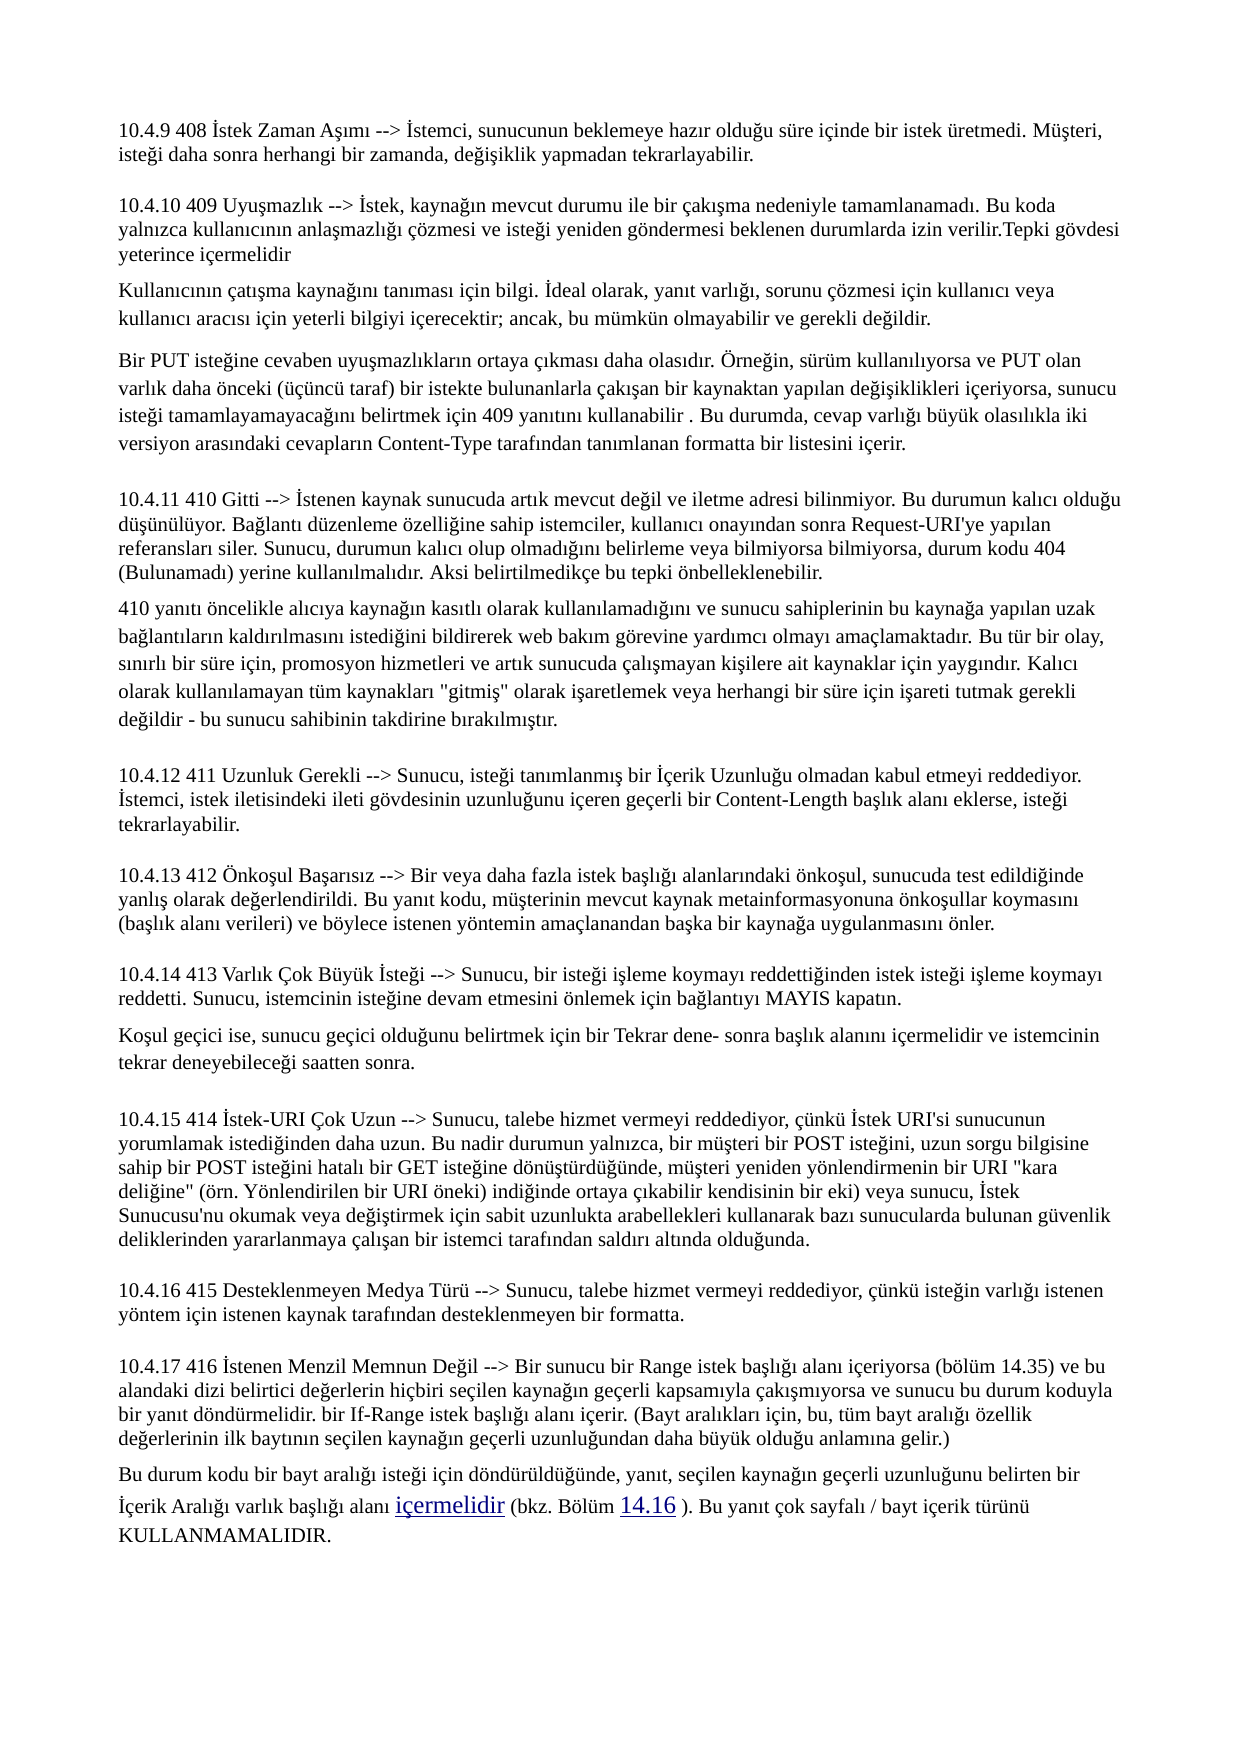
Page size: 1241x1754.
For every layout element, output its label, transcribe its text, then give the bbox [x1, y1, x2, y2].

text Kullanıcının çatışma kaynağını tanıması için bilgi. İdeal olarak, yanıt varlığı, sorunu çözmesi için kullanıcı veya kullanıcı aracısı için yeterli bilgiyi içerecektir; ancak, bu mümkün olmayabilir ve gerekli değildir. [118, 278, 1122, 330]
subtitle 10.4.16 415 Desteklenmeyen Medya Türü --> Sunucu, talebe hizmet vermeyi reddediyor, çünkü isteğin varlığı istenen yöntem için istenen kaynak tarafından desteklenmeyen bir formatta. [118, 1278, 1122, 1326]
subtitle 10.4.13 412 Önkoşul Başarısız --> Bir veya daha fazla istek başlığı alanlarındaki önkoşul, sunucuda test edildiğinde yanlış olarak değerlendirildi. Bu yanıt kodu, müşterinin mevcut kaynak metainformasyonuna önkoşullar koymasını (başlık alanı verileri) ve böylece istenen yöntemin amaçlanandan başka bir kaynağa uygulanmasını önler. [118, 863, 1122, 935]
text Bu durum kodu bir bayt aralığı isteği için döndürüldüğünde, yanıt, seçilen kaynağın geçerli uzunluğunu belirten bir İçerik Aralığı varlık başlığı alanı içermelidir (bkz. Bölüm 14.16 ). Bu yanıt çok sayfalı / bayt içerik türünü KULLANMAMALIDIR. [118, 1462, 1122, 1547]
text Koşul geçici ise, sunucu geçici olduğunu belirtmek için bir Tekrar dene- sonra başlık alanını içermelidir ve istemcinin tekrar deneyebileceği saatten sonra. [118, 1022, 1122, 1074]
subtitle 10.4.15 414 İstek-URI Çok Uzun --> Sunucu, talebe hizmet vermeyi reddediyor, çünkü İstek URI'si sunucunun yorumlamak istediğinden daha uzun. Bu nadir durumun yalnızca, bir müşteri bir POST isteğini, uzun sorgu bilgisine sahip bir POST isteğini hatalı bir GET isteğine dönüştürdüğünde, müşteri yeniden yönlendirmenin bir URI "kara deliğine" (örn. Yönlendirilen bir URI öneki) indiğinde ortaya çıkabilir kendisinin bir eki) veya sunucu, İstek Sunucusu'nu okumak veya değiştirmek için sabit uzunlukta arabellekleri kullanarak bazı sunucularda bulunan güvenlik deliklerinden yararlanmaya çalışan bir istemci tarafından saldırı altında olduğunda. [118, 1107, 1122, 1251]
text 410 yanıtı öncelikle alıcıya kaynağın kasıtlı olarak kullanılamadığını ve sunucu sahiplerinin bu kaynağa yapılan uzak bağlantıların kaldırılmasını istediğini bildirerek web bakım görevine yardımcı olmayı amaçlamaktadır. Bu tür bir olay, sınırlı bir süre için, promosyon hizmetleri ve artık sunucuda çalışmayan kişilere ait kaynaklar için yaygındır. Kalıcı olarak kullanılamayan tüm kaynakları "gitmiş" olarak işaretlemek veya herhangi bir süre için işareti tutmak gerekli değildir - bu sunucu sahibinin takdirine bırakılmıştır. [118, 596, 1122, 731]
text Bir PUT isteğine cevaben uyuşmazlıkların ortaya çıkması daha olasıdır. Örneğin, sürüm kullanılıyorsa ve PUT olan varlık daha önceki (üçüncü taraf) bir istekte bulunanlarla çakışan bir kaynaktan yapılan değişiklikleri içeriyorsa, sunucu isteği tamamlayamayacağını belirtmek için 409 yanıtını kullanabilir . Bu durumda, cevap varlığı büyük olasılıkla iki versiyon arasındaki cevapların Content-Type tarafından tanımlanan formatta bir listesini içerir. [118, 348, 1122, 455]
subtitle 10.4.11 410 Gitti --> İstenen kaynak sunucuda artık mevcut değil ve iletme adresi bilinmiyor. Bu durumun kalıcı olduğu düşünülüyor. Bağlantı düzenleme özelliğine sahip istemciler, kullanıcı onayından sonra Request-URI'ye yapılan referansları siler. Sunucu, durumun kalıcı olup olmadığını belirleme veya bilmiyorsa bilmiyorsa, durum kodu 404 (Bulunamadı) yerine kullanılmalıdır. Aksi belirtilmedikçe bu tepki önbelleklenebilir. [118, 487, 1122, 584]
subtitle 10.4.9 408 İstek Zaman Aşımı --> İstemci, sunucunun beklemeye hazır olduğu süre içinde bir istek üretmedi. Müşteri, isteği daha sonra herhangi bir zamanda, değişiklik yapmadan tekrarlayabilir. [118, 118, 1122, 166]
subtitle 10.4.12 411 Uzunluk Gerekli --> Sunucu, isteği tanımlanmış bir İçerik Uzunluğu olmadan kabul etmeyi reddediyor. İstemci, istek iletisindeki ileti gövdesinin uzunluğunu içeren geçerli bir Content-Length başlık alanı eklerse, isteği tekrarlayabilir. [118, 763, 1122, 836]
subtitle 10.4.14 413 Varlık Çok Büyük İsteği --> Sunucu, bir isteği işleme koymayı reddettiğinden istek isteği işleme koymayı reddetti. Sunucu, istemcinin isteğine devam etmesini önlemek için bağlantıyı MAYIS kapatın. [118, 962, 1122, 1010]
subtitle 10.4.17 416 İstenen Menzil Memnun Değil --> Bir sunucu bir Range istek başlığı alanı içeriyorsa (bölüm 14.35) ve bu alandaki dizi belirtici değerlerin hiçbiri seçilen kaynağın geçerli kapsamıyla çakışmıyorsa ve sunucu bu durum koduyla bir yanıt döndürmelidir. bir If-Range istek başlığı alanı içerir. (Bayt aralıkları için, bu, tüm bayt aralığı özellik değerlerinin ilk baytının seçilen kaynağın geçerli uzunluğundan daha büyük olduğu anlamına gelir.) [118, 1353, 1122, 1450]
subtitle 10.4.10 409 Uyuşmazlık --> İstek, kaynağın mevcut durumu ile bir çakışma nedeniyle tamamlanamadı. Bu koda yalnızca kullanıcının anlaşmazlığı çözmesi ve isteği yeniden göndermesi beklenen durumlarda izin verilir.Tepki gövdesi yeterince içermelidir [118, 193, 1122, 266]
